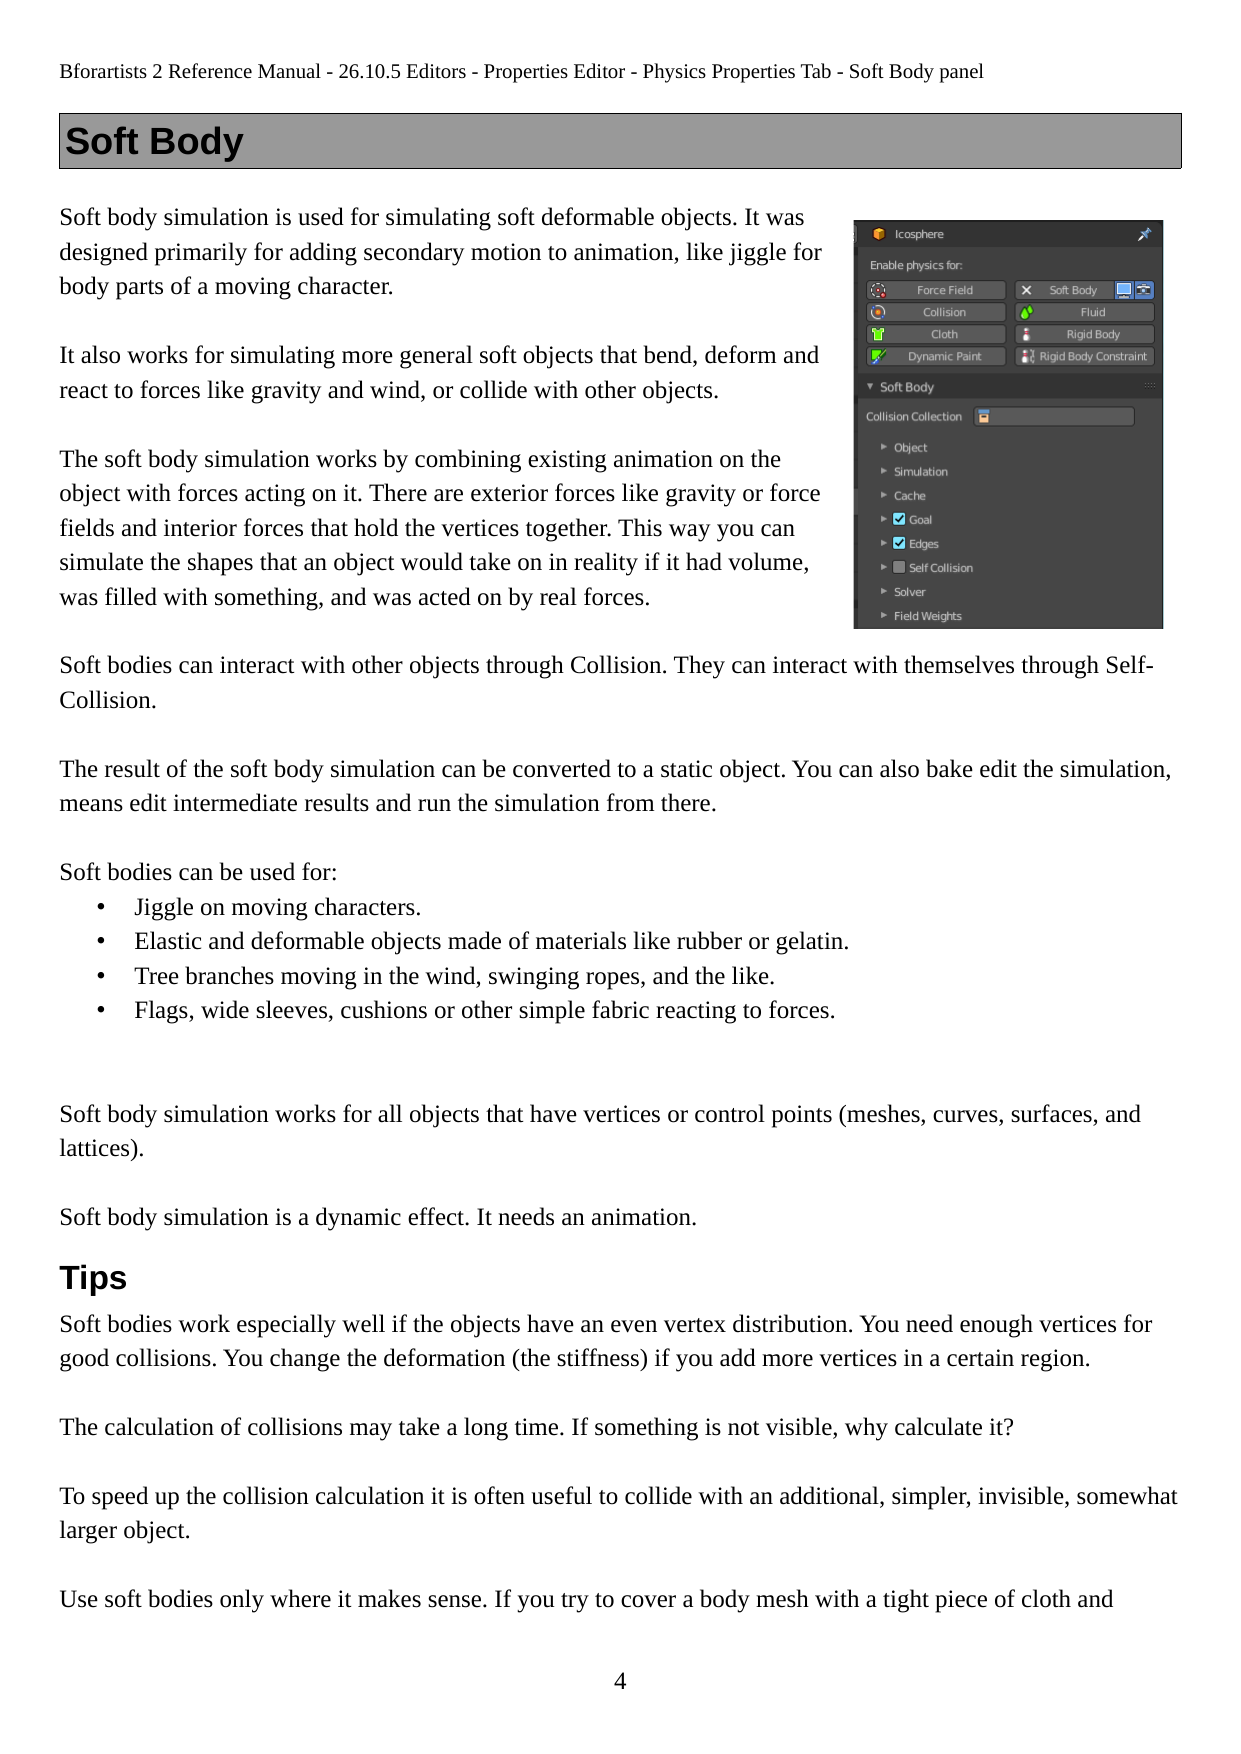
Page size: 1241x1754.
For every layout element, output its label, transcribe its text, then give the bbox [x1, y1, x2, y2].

text The calculation of collisions may take a long time. If something is not visible, why calculate it? [59, 1412, 1181, 1441]
text Soft bodies can interact with other objects through Collision. They can interact with themselves through Self-Collision. [59, 651, 1181, 714]
text To speed up the collision calculation it is often useful to collide with an additional, simpler, invisible, somewhat larger object. [59, 1481, 1181, 1544]
subtitle Tips [59, 1258, 1181, 1296]
text Soft bodies can be used for: [59, 857, 1181, 886]
list Tree branches moving in the wind, swinging ropes, and the like. [97, 961, 1181, 990]
list Elastic and deformable objects made of materials like rubber or gelatin. [97, 926, 1181, 955]
list Jiggle on moving characters. [97, 892, 1181, 921]
text Soft body simulation is used for simulating soft deformable objects. It was designed primarily for adding secondary motion to animation, like jiggle for body parts of a moving character. [59, 202, 1181, 300]
picture [853, 220, 1164, 629]
list Flags, wide sleeves, cushions or other simple fabric reacting to forces. [97, 995, 1181, 1024]
text The soft body simulation works by combining existing animation on the object with forces acting on it. There are exterior forces like gravity or force fields and interior forces that hold the vertices together. This way you can simulate the shapes that an object would take on in reality if it had volume, was filled with something, and was acted on by real forces. [59, 444, 853, 610]
text Use soft bodies only where it makes sense. If you try to cover a body mesh with a tight piece of cloth and [59, 1584, 1181, 1613]
text It also works for simulating more general soft objects that bend, deform and react to forces like gravity and wind, or collide with other objects. [59, 340, 853, 403]
text The result of the soft body simulation can be converted to a static object. You can also bake edit the simulation, means edit intermediate results and run the simulation from there. [59, 754, 1181, 817]
table_header Soft Body [60, 114, 1181, 168]
text Soft bodies work especially well if the objects have an even vertex distribution. You need enough vertices for good collisions. You change the deformation (the stiffness) if you add more vertices in a certain region. [59, 1309, 1181, 1372]
text Soft body simulation works for all objects that have vertices or control points (meshes, curves, surfaces, and lattices). [59, 1099, 1181, 1162]
text Soft body simulation is a dynamic effect. It needs an animation. [59, 1202, 1181, 1231]
